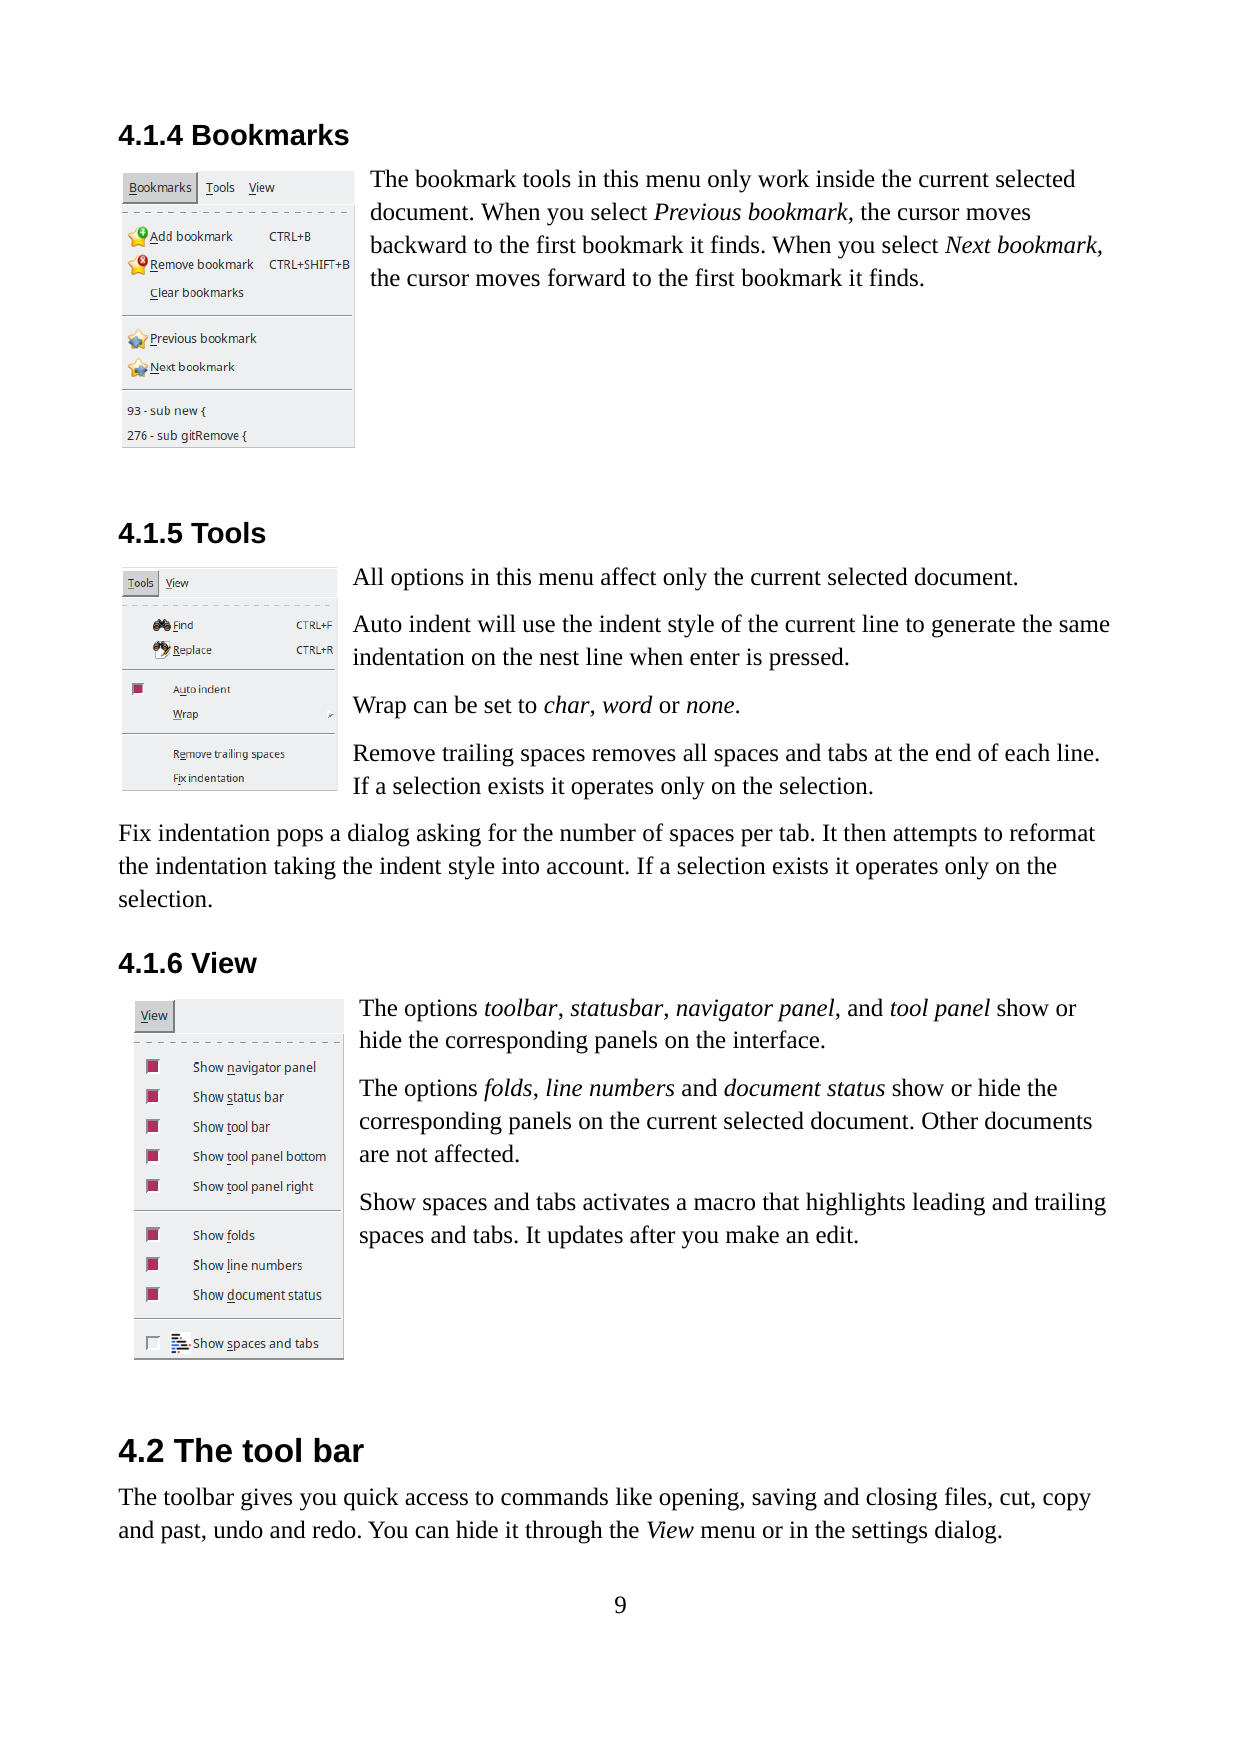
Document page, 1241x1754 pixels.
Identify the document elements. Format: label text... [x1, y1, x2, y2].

subtitle 4.2 The tool bar [118, 1431, 1122, 1469]
text Show spaces and tabs activates a macro that highlights leading and trailing spaces and tabs. It updates after you make an edit. [359, 1187, 1122, 1249]
subtitle 4.1.6 View [118, 947, 1122, 980]
picture [133, 998, 344, 1360]
text Fix indentation pops a dialog asking for the number of spaces per tab. It then attempts to reformat the indentation taking the indent style into account. If a selection exists it operates only on the selection. [118, 818, 1122, 913]
text Auto indent will use the indent style of the current line to generate the same indentation on the nest line when enter is pressed. [352, 609, 1122, 671]
picture [121, 170, 355, 448]
picture [121, 567, 338, 791]
text Remove trailing spaces removes all spaces and tabs at the end of each line. If a selection exists it operates only on the selection. [352, 738, 1122, 799]
text Wrap can be set to char, word or none. [352, 690, 1122, 719]
text All options in this menu affect only the current selected document. [107, 553, 1122, 806]
text The options folds, line numbers and document status show or hide the corresponding panels on the current selected document. Other documents are not affected. [359, 1073, 1122, 1168]
text The toolbar gives you quick access to commands like opening, saving and closing files, cut, copy and past, undo and redo. You can hide it through the View menu or in the settings dialog. [118, 1482, 1122, 1544]
text The options toolbar, statusbar, navigator panel, and tool panel show or hide the corresponding panels on the interface. [118, 984, 1122, 1374]
subtitle 4.1.5 Tools [118, 516, 1122, 549]
subtitle 4.1.4 Bookmarks [118, 118, 1122, 152]
text The bookmark tools in this menu only work inside the current selected document. When you select Previous bookmark, the cursor moves backward to the first bookmark it finds. When you select Next bookmark, the cursor moves forward to the first bookmark it finds. [106, 155, 1122, 463]
